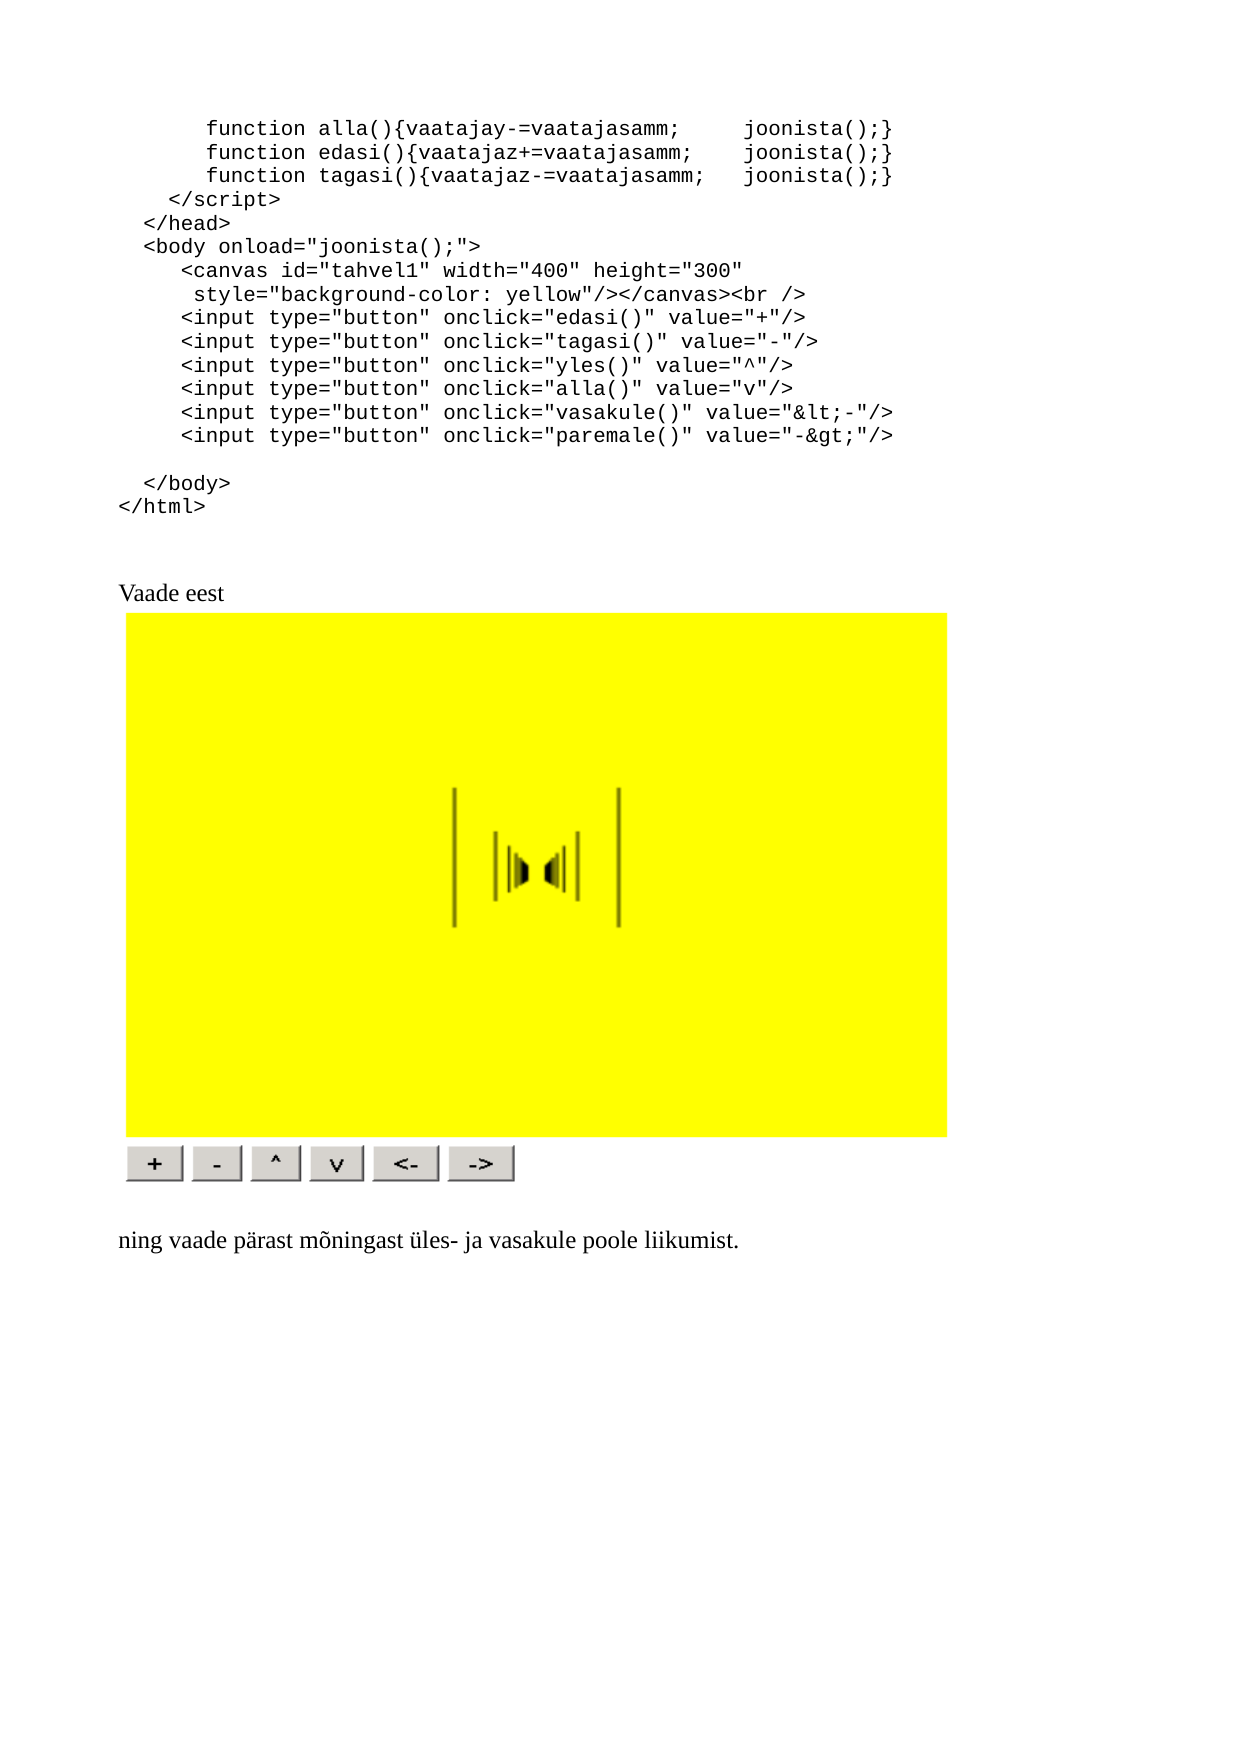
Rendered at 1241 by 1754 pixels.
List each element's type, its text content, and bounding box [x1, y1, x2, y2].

text </html> [118, 496, 1122, 520]
text ning vaade pärast mõningast üles- ja vasakule poole liikumist. [118, 1225, 1122, 1254]
text Vaade eest [118, 578, 1122, 607]
text <input type="button" onclick="tagasi()" value="-"/> [118, 331, 1122, 354]
text <input type="button" onclick="edasi()" value="+"/> [118, 307, 1122, 331]
text <body onload="joonista();"> [118, 236, 1122, 260]
text <canvas id="tahvel1" width="400" height="300" [118, 260, 1122, 284]
text style="background-color: yellow"/></canvas><br /> [118, 284, 1122, 307]
text function alla(){vaatajay-=vaatajasamm; joonista();} [118, 118, 1122, 142]
text <input type="button" onclick="alla()" value="v"/> [118, 378, 1122, 402]
text </body> [118, 473, 1122, 496]
text <input type="button" onclick="yles()" value="^"/> [118, 354, 1122, 378]
text <input type="button" onclick="paremale()" value="-&gt;"/> [118, 426, 1122, 449]
text </script> [118, 189, 1122, 213]
text function tagasi(){vaatajaz-=vaatajasamm; joonista();} [118, 165, 1122, 189]
text <input type="button" onclick="vasakule()" value="&lt;-"/> [118, 402, 1122, 426]
text </head> [118, 213, 1122, 236]
text function edasi(){vaatajaz+=vaatajasamm; joonista();} [118, 142, 1122, 165]
